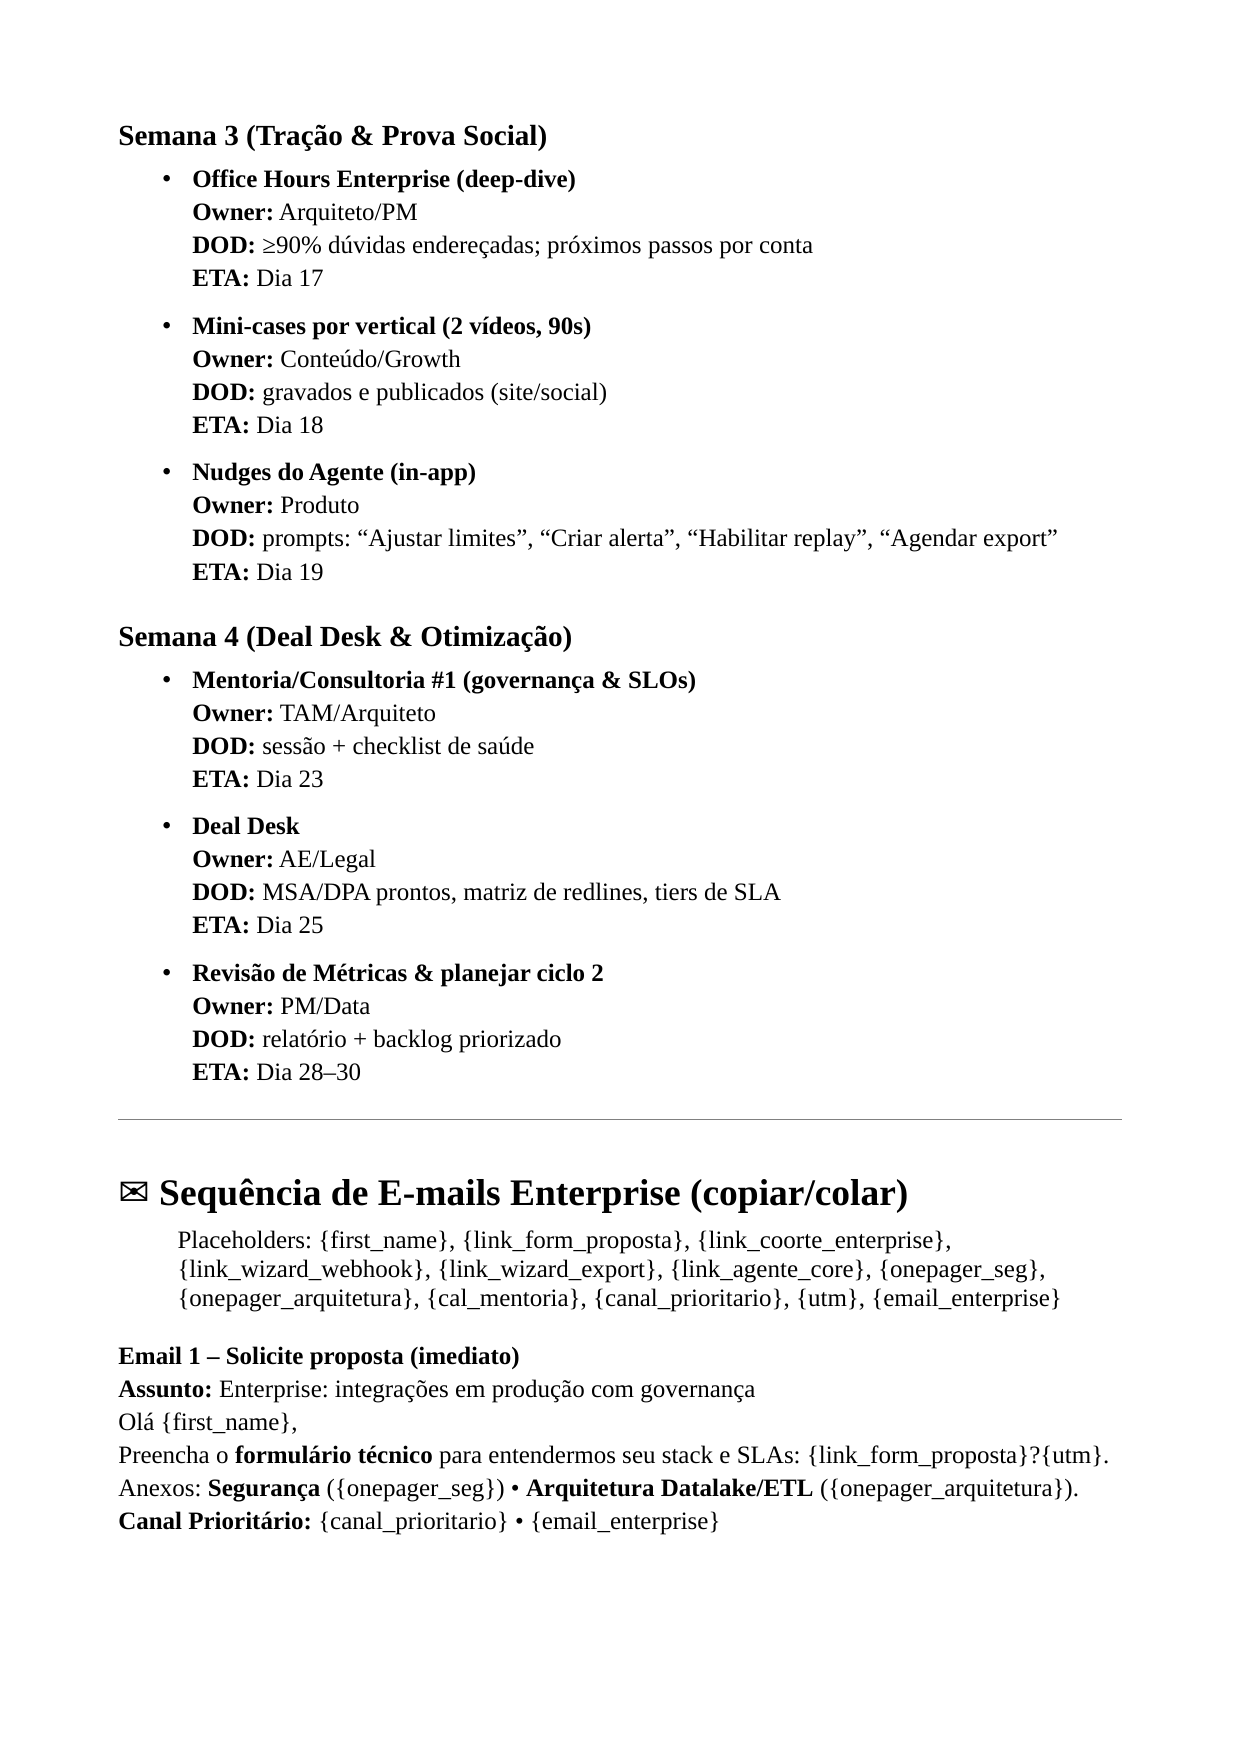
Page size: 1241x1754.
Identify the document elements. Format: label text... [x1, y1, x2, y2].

list Nudges do Agente (in‑app) Owner: Produto DOD: prompts: “Ajustar limites”, “Criar alerta”, “Habilitar replay”, “Agendar export” ETA: Dia 19 [162, 457, 1122, 585]
text Email 1 – Solicite proposta (imediato) Assunto: Enterprise: integrações em produção com governança Olá {first_name}, Preencha o formulário técnico para entendermos seu stack e SLAs: {link_form_proposta}?{utm}. Anexos: Segurança ({onepager_seg}) • Arquitetura Datalake/ETL ({onepager_arquitetura}). Canal Prioritário: {canal_prioritario} • {email_enterprise} [118, 1341, 1122, 1535]
subtitle ✉️ Sequência de E‑mails Enterprise (copiar/colar) [118, 1170, 1122, 1213]
list Deal Desk Owner: AE/Legal DOD: MSA/DPA prontos, matriz de redlines, tiers de SLA ETA: Dia 25 [162, 811, 1122, 939]
subtitle Semana 4 (Deal Desk & Otimização) [118, 619, 1122, 652]
list Mentoria/Consultoria #1 (governança & SLOs) Owner: TAM/Arquiteto DOD: sessão + checklist de saúde ETA: Dia 23 [162, 665, 1122, 793]
list Revisão de Métricas & planejar ciclo 2 Owner: PM/Data DOD: relatório + backlog priorizado ETA: Dia 28–30 [162, 958, 1122, 1086]
subtitle Semana 3 (Tração & Prova Social) [118, 118, 1122, 152]
text Placeholders: {first_name}, {link_form_proposta}, {link_coorte_enterprise}, {link_wizard_webhook}, {link_wizard_export}, {link_agente_core}, {onepager_seg}, {onepager_arquitetura}, {cal_mentoria}, {canal_prioritario}, {utm}, {email_enterprise} [177, 1226, 1063, 1312]
list Office Hours Enterprise (deep‑dive) Owner: Arquiteto/PM DOD: ≥90% dúvidas endereçadas; próximos passos por conta ETA: Dia 17 [162, 164, 1122, 292]
list Mini‑cases por vertical (2 vídeos, 90s) Owner: Conteúdo/Growth DOD: gravados e publicados (site/social) ETA: Dia 18 [162, 311, 1122, 439]
